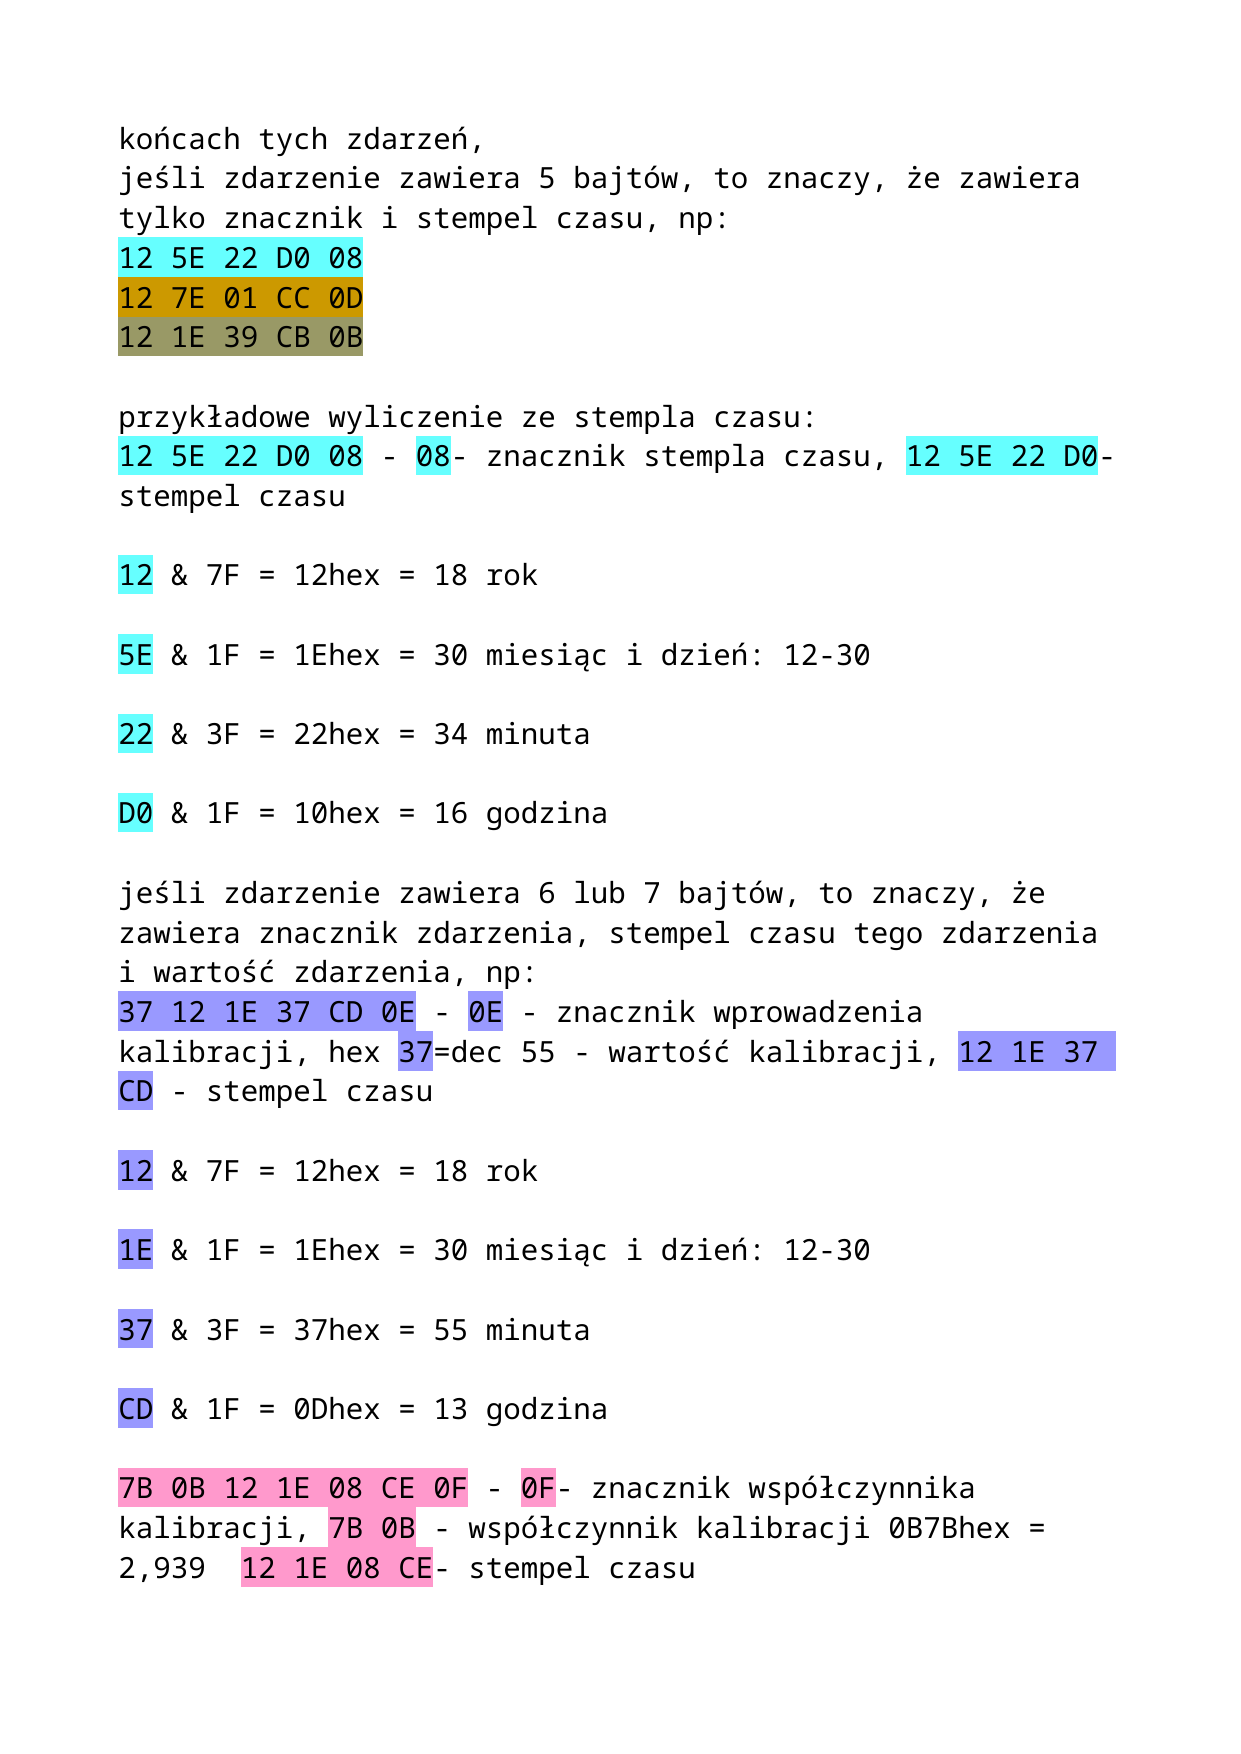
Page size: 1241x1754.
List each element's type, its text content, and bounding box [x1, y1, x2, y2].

text 12 & 7F = 12hex = 18 rok [118, 1110, 1122, 1190]
text 12 5E 22 D0 08 [118, 237, 1122, 277]
text 7B 0B 12 1E 08 CE 0F - 0F- znacznik współczynnika kalibracji, 7B 0B - współczynnik kalibracji 0B7Bhex = 2,939 12 1E 08 CE- stempel czasu [118, 1467, 1122, 1587]
text 12 & 7F = 12hex = 18 rok [118, 515, 1122, 594]
text 5E & 1F = 1Ehex = 30 miesiąc i dzień: 12-30 [118, 594, 1122, 674]
text przykładowe wyliczenie ze stempla czasu: [118, 396, 1122, 436]
text 22 & 3F = 22hex = 34 minuta [118, 674, 1122, 753]
text 37 12 1E 37 CD 0E - 0E - znacznik wprowadzenia kalibracji, hex 37=dec 55 - wartość kalibracji, 12 1E 37 CD - stempel czasu [118, 991, 1122, 1110]
text 37 & 3F = 37hex = 55 minuta [118, 1269, 1122, 1348]
text D0 & 1F = 10hex = 16 godzina [118, 753, 1122, 832]
text jeśli zdarzenie zawiera 5 bajtów, to znaczy, że zawiera tylko znacznik i stempel czasu, np: [118, 158, 1122, 237]
text 12 1E 39 CB 0B [118, 317, 1122, 356]
text 12 7E 01 CC 0D [118, 277, 1122, 317]
text jeśli zdarzenie zawiera 6 lub 7 bajtów, to znaczy, że zawiera znacznik zdarzenia, stempel czasu tego zdarzenia i wartość zdarzenia, np: [118, 872, 1122, 991]
text 12 5E 22 D0 08 - 08- znacznik stempla czasu, 12 5E 22 D0- stempel czasu [118, 436, 1122, 515]
text CD & 1F = 0Dhex = 13 godzina [118, 1348, 1122, 1428]
text 1E & 1F = 1Ehex = 30 miesiąc i dzień: 12-30 [118, 1190, 1122, 1269]
text końcach tych zdarzeń, [118, 118, 1122, 158]
